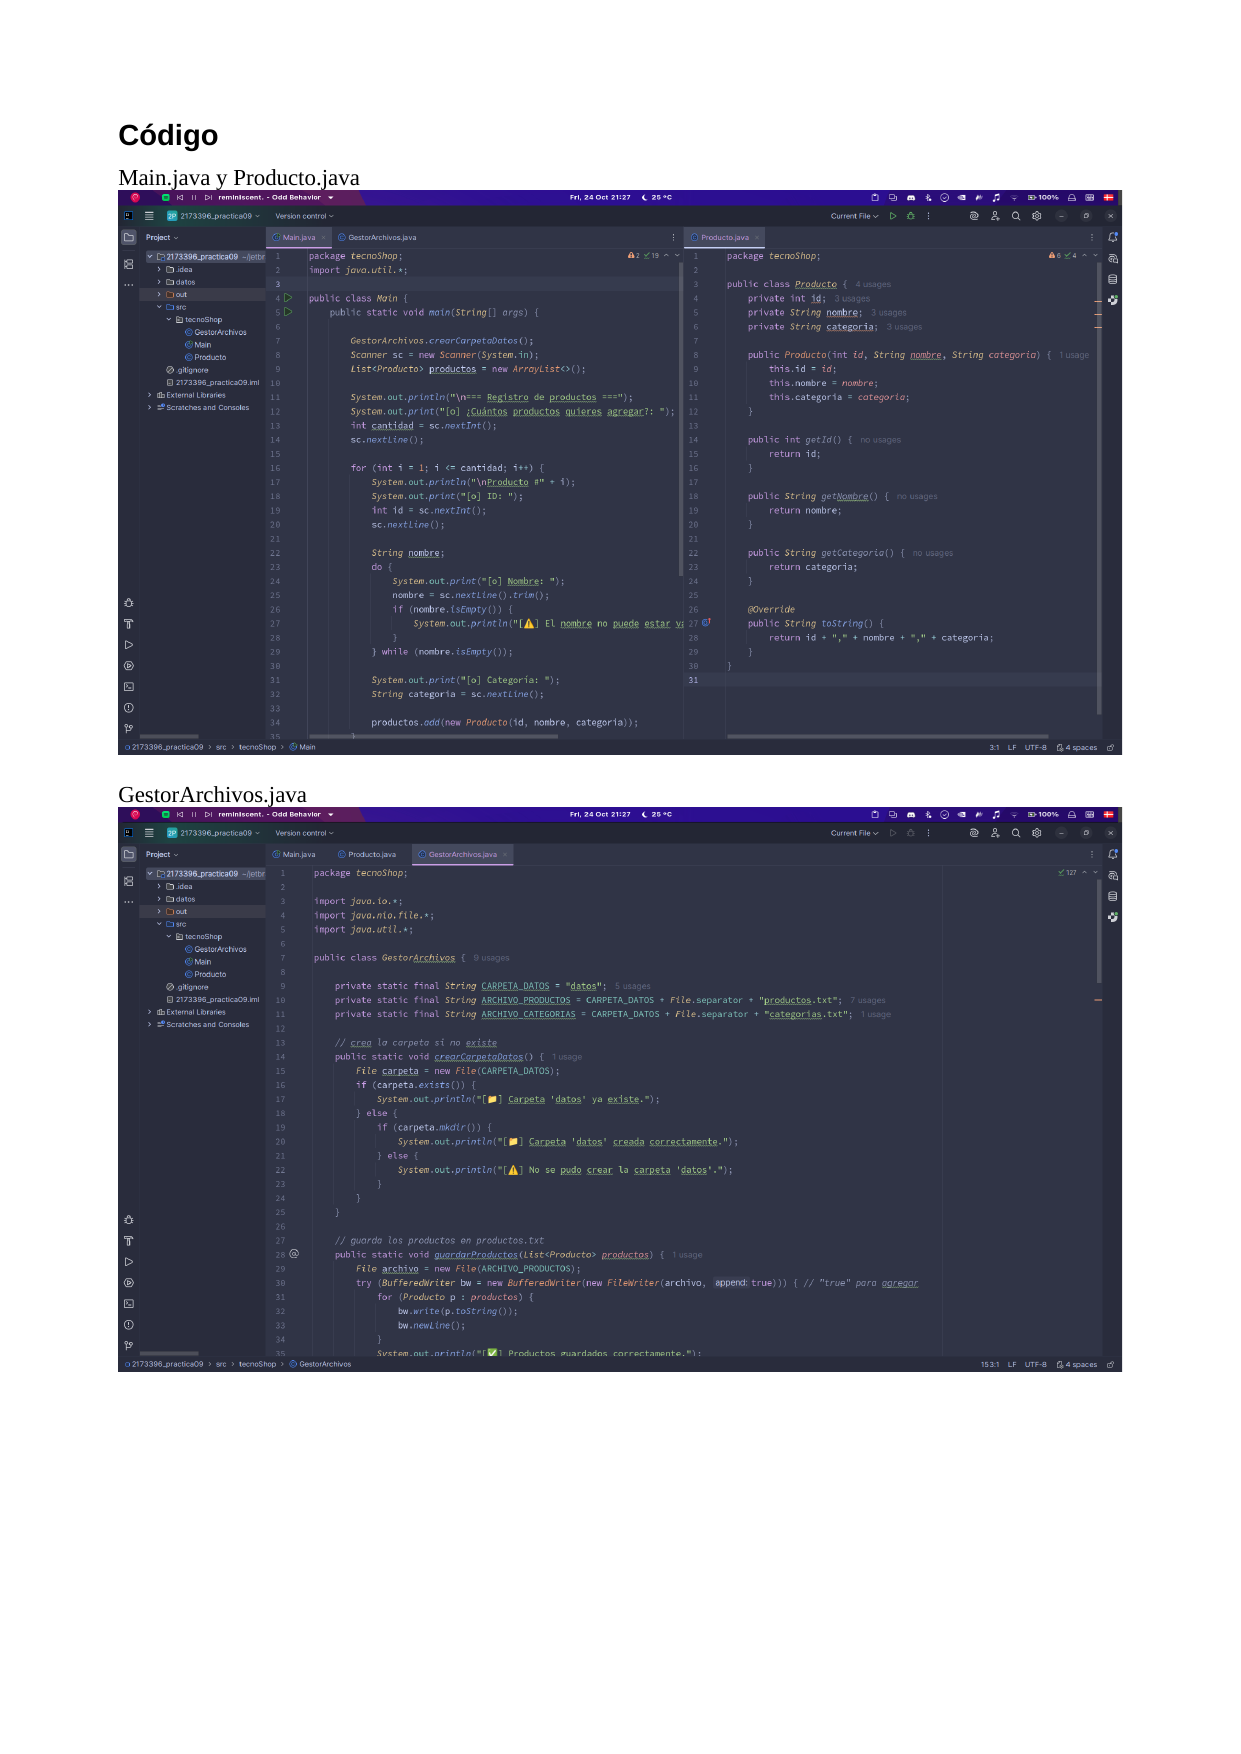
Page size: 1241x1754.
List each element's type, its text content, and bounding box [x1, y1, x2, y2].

text GestorArchivos.java [118, 781, 1122, 807]
picture [118, 190, 1123, 755]
picture [118, 807, 1123, 1372]
subtitle Código [118, 118, 1122, 152]
text Main.java y Producto.java [118, 164, 1122, 190]
